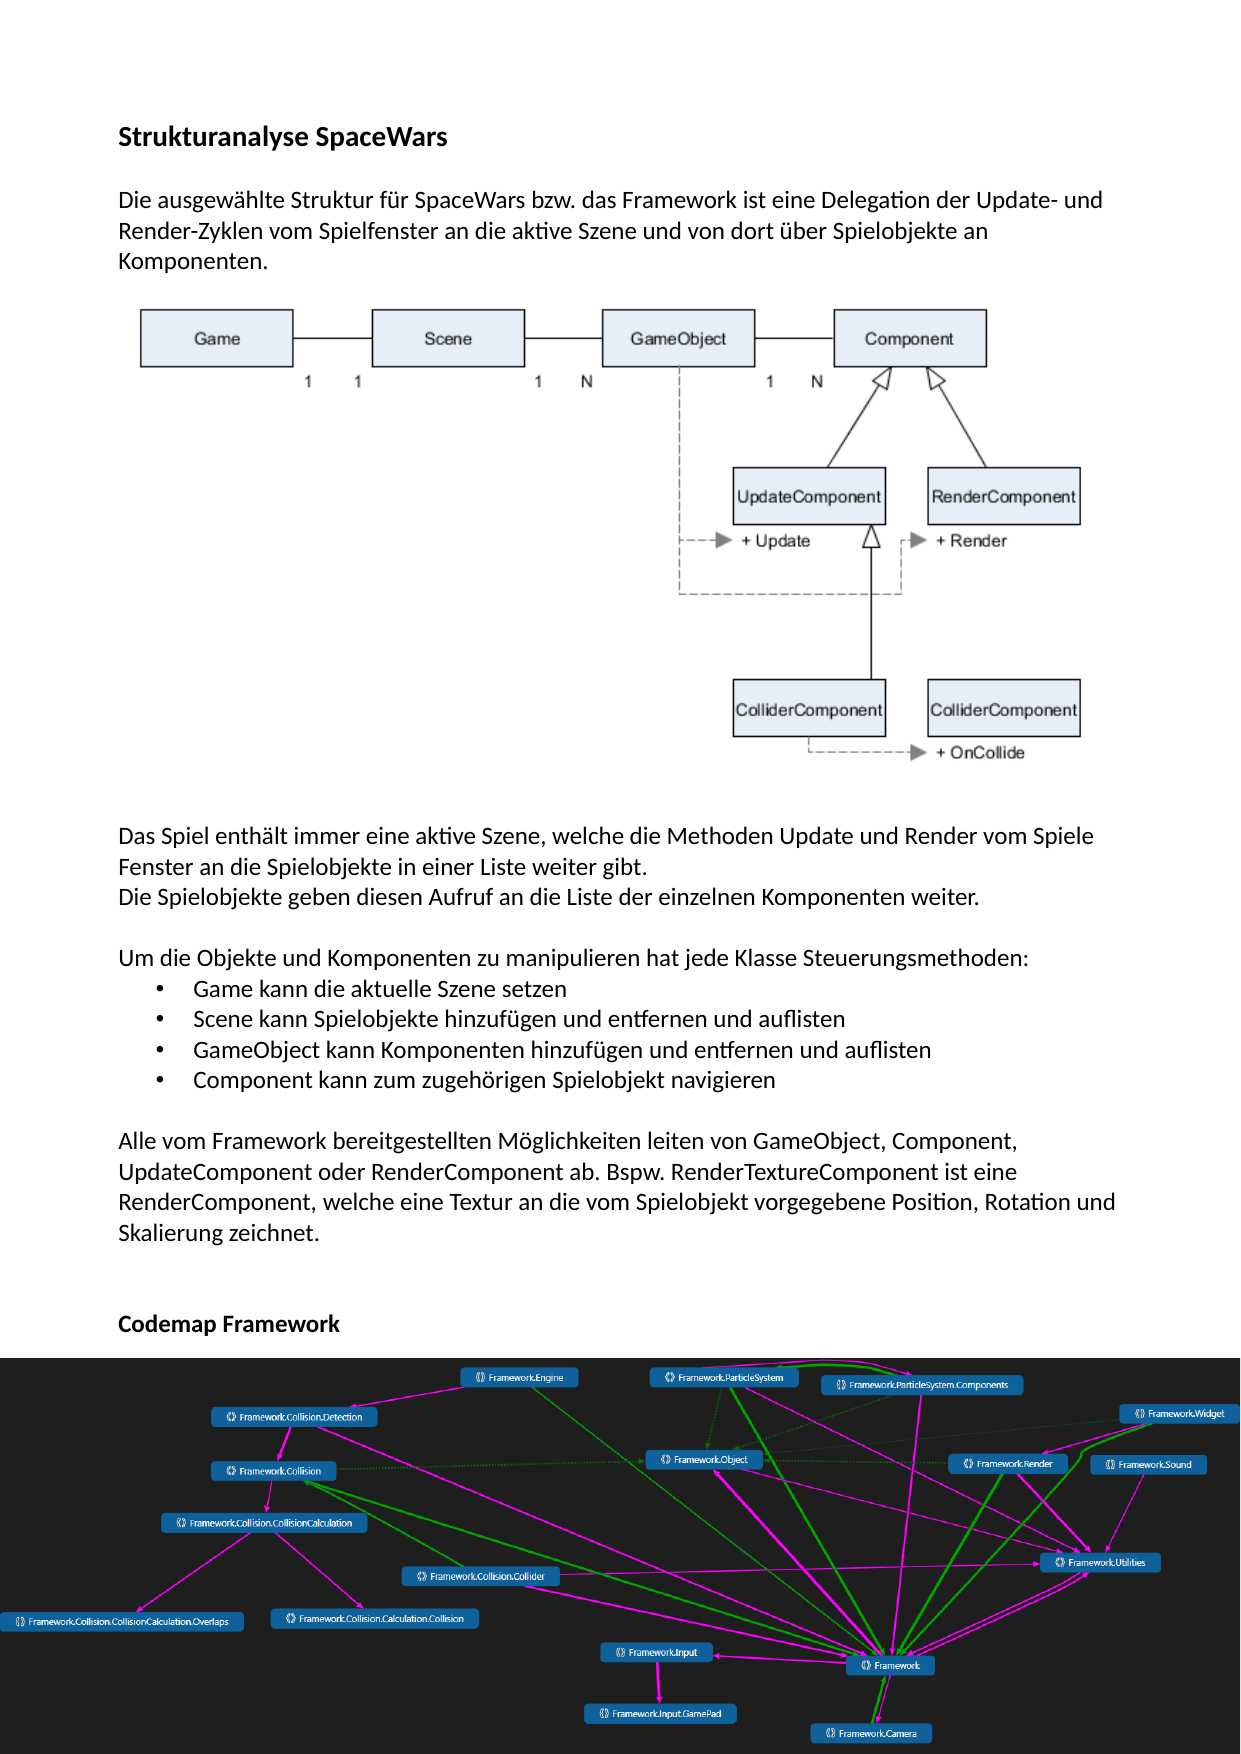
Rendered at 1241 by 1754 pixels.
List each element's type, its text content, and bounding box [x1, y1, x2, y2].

list Component kann zum zugehörigen Spielobjekt navigieren [156, 1064, 1122, 1095]
text Die Spielobjekte geben diesen Aufruf an die Liste der einzelnen Komponenten weiter. [118, 881, 1122, 912]
list Scene kann Spielobjekte hinzufügen und entfernen und auflisten [156, 1003, 1122, 1034]
text Alle vom Framework bereitgestellten Möglichkeiten leiten von GameObject, Component, UpdateComponent oder RenderComponent ab. Bspw. RenderTextureComponent ist eine RenderComponent, welche eine Textur an die vom Spielobjekt vorgegebene Position, Rotation und Skalierung zeichnet. [118, 1126, 1122, 1248]
text Strukturanalyse SpaceWars [118, 118, 1122, 154]
text Die ausgewählte Struktur für SpaceWars bzw. das Framework ist eine Delegation der Update- und Render-Zyklen vom Spielfenster an die aktive Szene und von dort über Spielobjekte an Komponenten. [118, 184, 1122, 276]
list GameObject kann Komponenten hinzufügen und entfernen und auflisten [156, 1034, 1122, 1064]
text Um die Objekte und Komponenten zu manipulieren hat jede Klasse Steuerungsmethoden: [118, 942, 1122, 973]
picture [0, 1358, 1241, 1754]
text Codemap Framework [118, 1309, 1122, 1339]
list Game kann die aktuelle Szene setzen [156, 973, 1122, 1003]
text Das Spiel enthält immer eine aktive Szene, welche die Methoden Update und Render vom Spiele Fenster an die Spielobjekte in einer Liste weiter gibt. [118, 820, 1122, 881]
picture [119, 288, 1101, 790]
